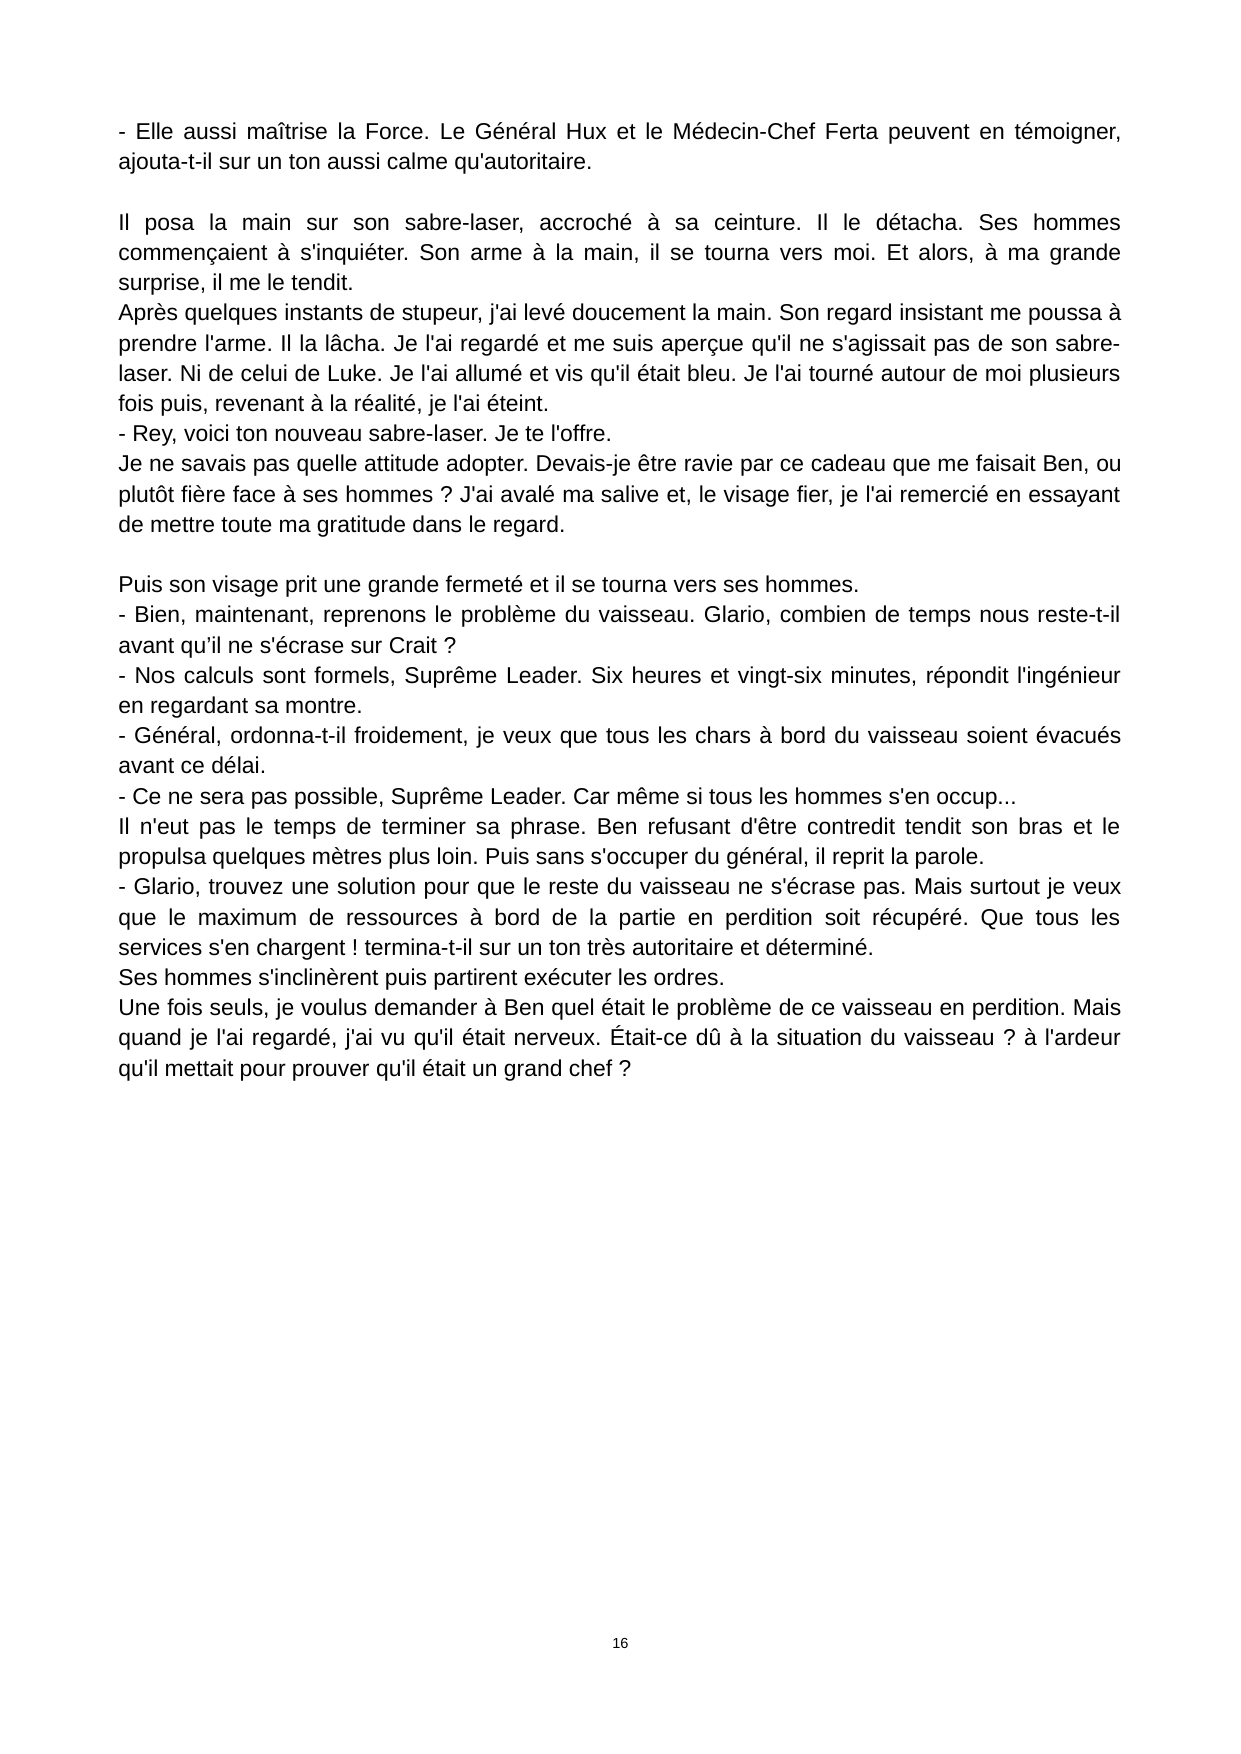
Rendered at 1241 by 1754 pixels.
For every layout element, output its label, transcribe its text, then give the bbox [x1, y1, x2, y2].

text Puis son visage prit une grande fermeté et il se tourna vers ses hommes. [118, 571, 1122, 598]
text Après quelques instants de stupeur, j'ai levé doucement la main. Son regard insistant me poussa à prendre l'arme. Il la lâcha. Je l'ai regardé et me suis aperçue qu'il ne s'agissait pas de son sabre-laser. Ni de celui de Luke. Je l'ai allumé et vis qu'il était bleu. Je l'ai tourné autour de moi plusieurs fois puis, revenant à la réalité, je l'ai éteint. [118, 299, 1122, 416]
text - Bien, maintenant, reprenons le problème du vaisseau. Glario, combien de temps nous reste-t-il avant qu’il ne s'écrase sur Crait ? [118, 601, 1122, 658]
text Il n'eut pas le temps de terminer sa phrase. Ben refusant d'être contredit tendit son bras et le propulsa quelques mètres plus loin. Puis sans s'occuper du général, il reprit la parole. [118, 813, 1122, 869]
text - Rey, voici ton nouveau sabre-laser. Je te l'offre. [118, 420, 1122, 447]
text - Glario, trouvez une solution pour que le reste du vaisseau ne s'écrase pas. Mais surtout je veux que le maximum de ressources à bord de la partie en perdition soit récupéré. Que tous les services s'en chargent ! termina-t-il sur un ton très autoritaire et déterminé. [118, 873, 1122, 960]
text - Général, ordonna-t-il froidement, je veux que tous les chars à bord du vaisseau soient évacués avant ce délai. [118, 722, 1122, 779]
text - Nos calculs sont formels, Suprême Leader. Six heures et vingt-six minutes, répondit l'ingénieur en regardant sa montre. [118, 662, 1122, 718]
text - Elle aussi maîtrise la Force. Le Général Hux et le Médecin-Chef Ferta peuvent en témoigner, ajouta-t-il sur un ton aussi calme qu'autoritaire. [118, 118, 1122, 175]
text Une fois seuls, je voulus demander à Ben quel était le problème de ce vaisseau en perdition. Mais quand je l'ai regardé, j'ai vu qu'il était nerveux. Était-ce dû à la situation du vaisseau ? à l'ardeur qu'il mettait pour prouver qu'il était un grand chef ? [118, 994, 1122, 1081]
text Je ne savais pas quelle attitude adopter. Devais-je être ravie par ce cadeau que me faisait Ben, ou plutôt fière face à ses hommes ? J'ai avalé ma salive et, le visage fier, je l'ai remercié en essayant de mettre toute ma gratitude dans le regard. [118, 450, 1122, 537]
text Il posa la main sur son sabre-laser, accroché à sa ceinture. Il le détacha. Ses hommes commençaient à s'inquiéter. Son arme à la main, il se tourna vers moi. Et alors, à ma grande surprise, il me le tendit. [118, 209, 1122, 296]
text - Ce ne sera pas possible, Suprême Leader. Car même si tous les hommes s'en occup... [118, 783, 1122, 809]
text Ses hommes s'inclinèrent puis partirent exécuter les ordres. [118, 964, 1122, 990]
